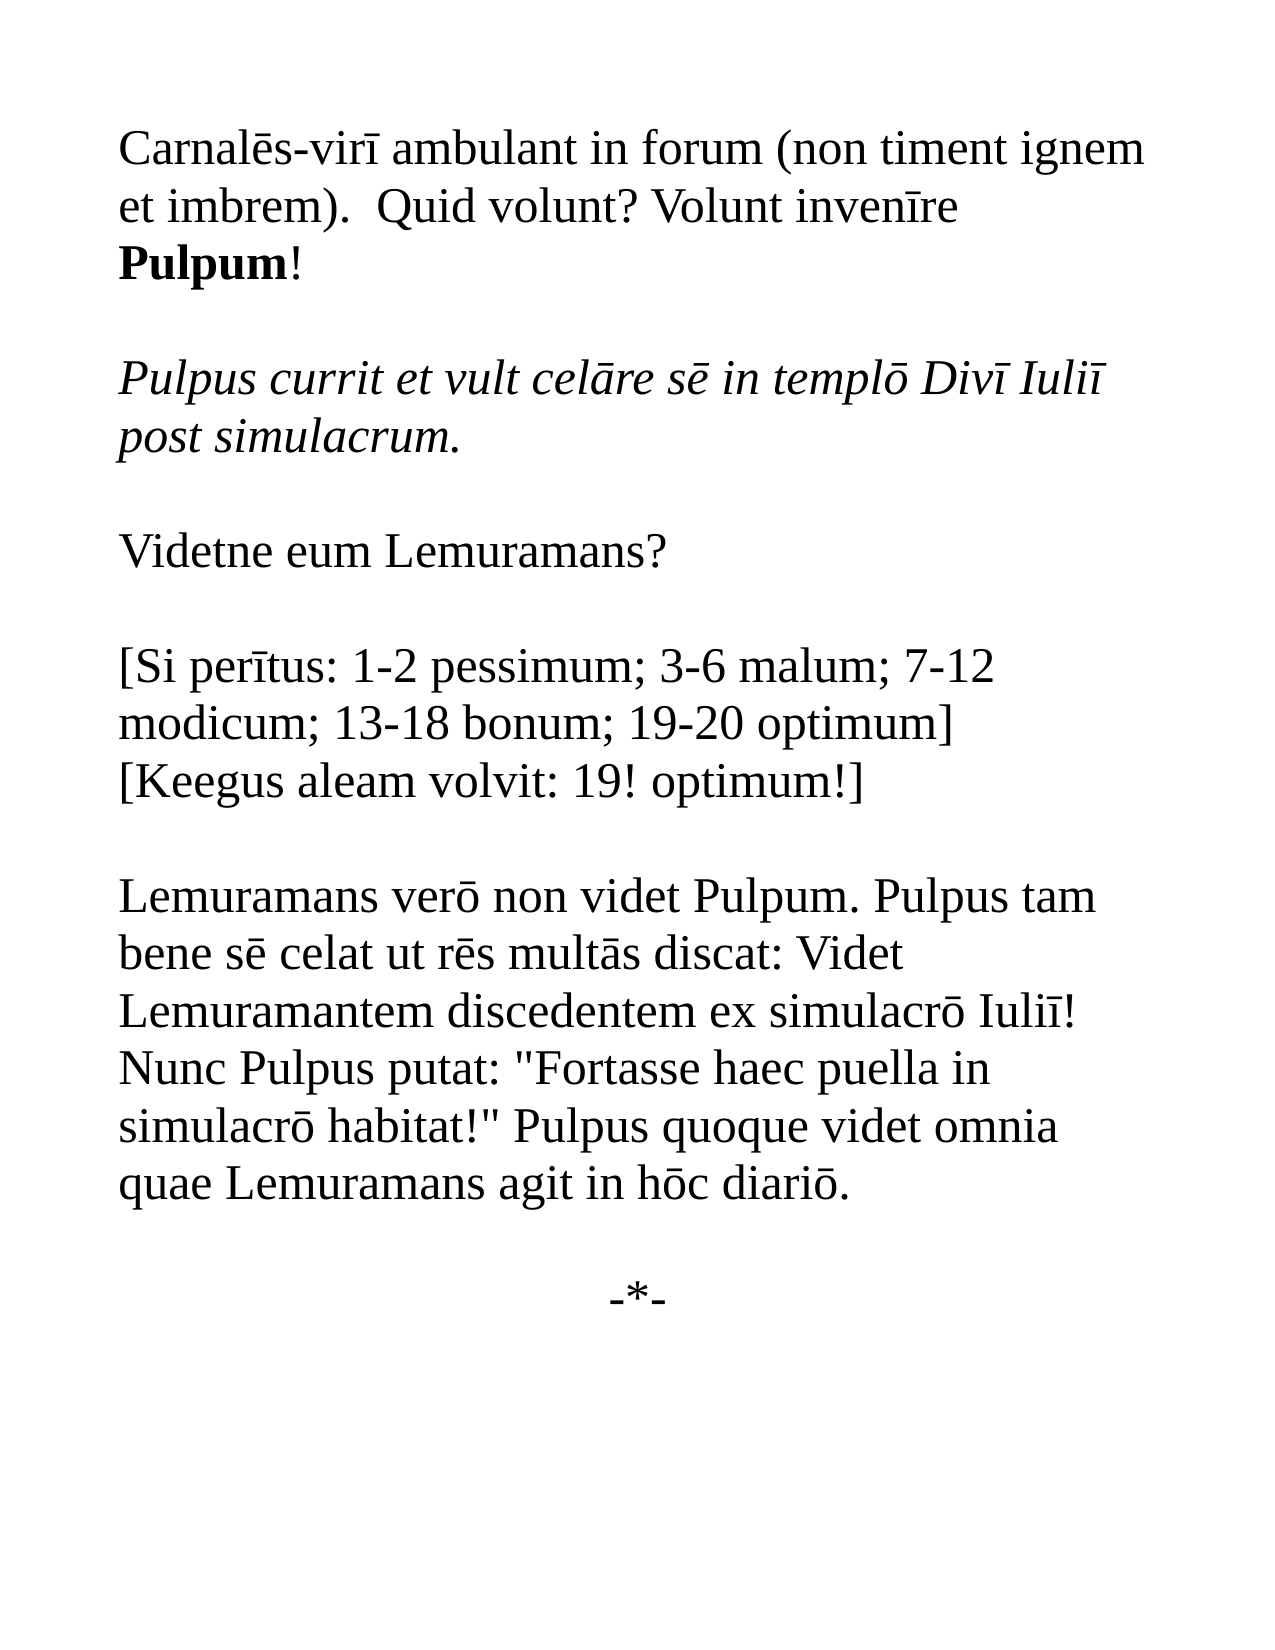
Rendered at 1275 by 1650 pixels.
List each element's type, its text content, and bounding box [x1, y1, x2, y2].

text [Keegus aleam volvit: 19! optimum!] [118, 751, 1157, 808]
text Lemuramans verō non videt Pulpum. Pulpus tam bene sē celat ut rēs multās discat: Videt Lemuramantem discedentem ex simulacrō Iuliī! Nunc Pulpus putat: "Fortasse haec puella in simulacrō habitat!" Pulpus quoque videt omnia quae Lemuramans agit in hōc diariō. [118, 866, 1157, 1211]
text -*- [118, 1268, 1157, 1326]
text [Si perītus: 1-2 pessimum; 3-6 malum; 7-12 modicum; 13-18 bonum; 19-20 optimum] [118, 636, 1157, 751]
text Carnalēs-virī ambulant in forum (non timent ignem et imbrem). Quid volunt? Volunt invenīre Pulpum! [118, 118, 1157, 291]
text Pulpus currit et vult celāre sē in templō Divī Iuliī post simulacrum. [118, 348, 1157, 463]
text Videtne eum Lemuramans? [118, 521, 1157, 578]
